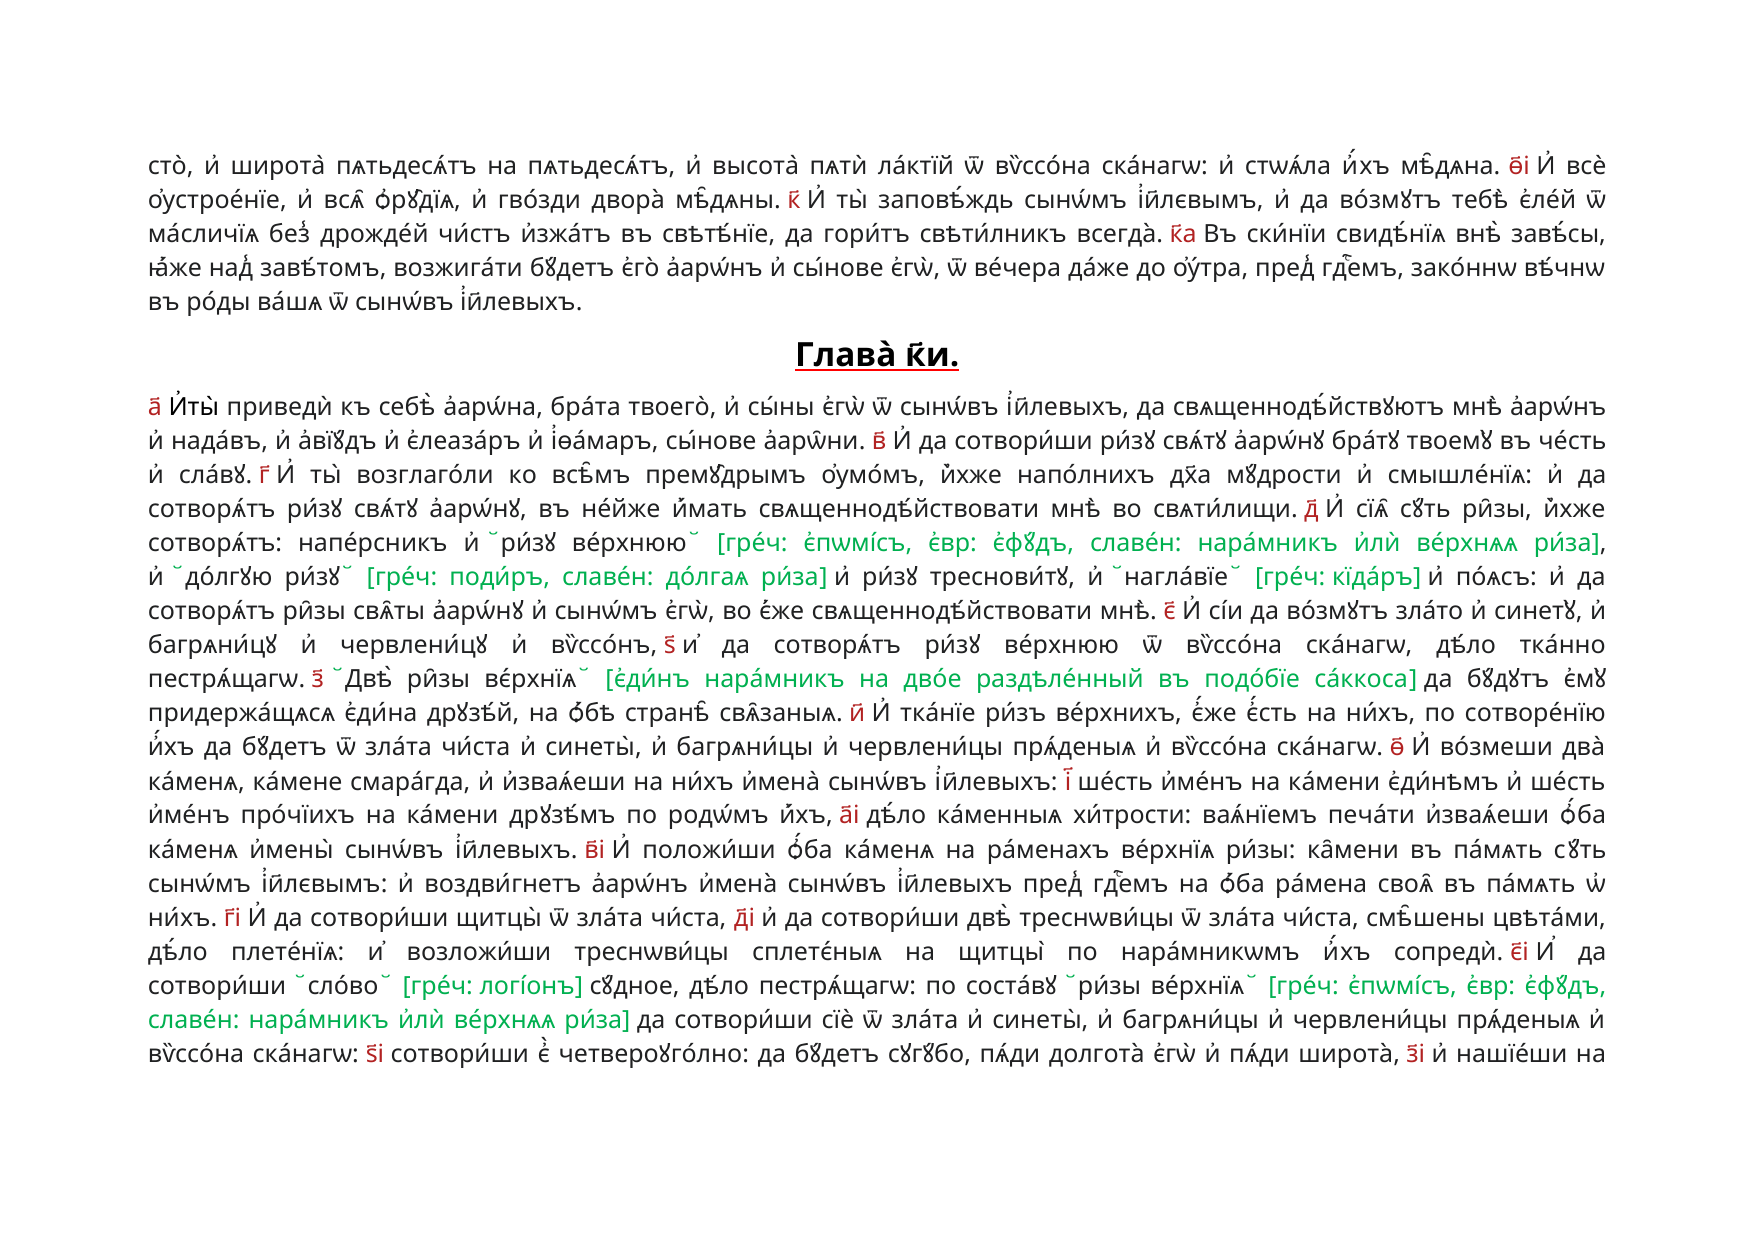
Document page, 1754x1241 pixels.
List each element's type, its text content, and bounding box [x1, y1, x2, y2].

text сто̀, и҆ широта̀ пѧтьдесѧ́тъ на пѧтьдесѧ́тъ, и҆ высота̀ пѧтѝ ла́ктїй ѿ вѷссо́на ска́нагѡ: и҆ стѡѧ́ла и҆́хъ мѣ̑дѧна. ѳ҃і И҆ всѐ ѹ҆строе́нїе, и҆ всѧ̑ ѻ҆рꙋ̑дїѧ, и҆ гво́зди двора̀ мѣ̑дѧны. к҃ И҆ ты̀ заповѣ́ждь сынѡ́мъ і҆и҃лєвымъ, и҆ да во́змꙋтъ тебѣ̀ є҆ле́й ѿ ма́сличїѧ без̾ дрожде́й чи́стъ и҆зжа́тъ въ свѣтѣ́нїе, да гори́тъ свѣти́лникъ всегда̀. к҃а Въ ски́нїи свидѣ́нїѧ внѣ̀ завѣ́сы, ꙗ҆́же над̾ завѣ́томъ, возжига́ти бꙋ́детъ є҆го̀ а҆арѡ́нъ и҆ сы́нове є҆гѡ̀, ѿ ве́чера да́же до ѹ҆́тра, пред̾ гдⷭ҇емъ, зако́ннѡ вѣ́чнѡ въ ро́ды ва́шѧ ѿ сынѡ́въ і҆и҃левыхъ. [148, 148, 1606, 318]
text а҃ И҆ты̀ приведѝ къ себѣ̀ а҆арѡ́на, бра́та твоего̀, и҆ сы́ны є҆гѡ̀ ѿ сынѡ́въ і҆и҃левыхъ, да свѧщеннодѣ́йствꙋютъ мнѣ̀ а҆арѡ́нъ и҆ нада́въ, и҆ а҆вїꙋ́дъ и҆ є҆леаза́ръ и҆ і҆ѳа́маръ, сы́нове а҆арѡ̑ни. в҃ И҆ да сотвори́ши ри́зꙋ свѧ́тꙋ а҆арѡ́нꙋ бра́тꙋ твоемꙋ̀ въ че́сть и҆ сла́вꙋ. г҃ И҆ ты̀ возглаго́ли ко всѣ̑мъ премꙋ̑дрымъ ѹ҆мо́мъ, и҆̀хже напо́лнихъ дх҃а мꙋ́дрости и҆ смышле́нїѧ: и҆ да сотворѧ́тъ ри́зꙋ свѧ́тꙋ а҆арѡ́нꙋ, въ не́йже и҆́мать свѧщеннодѣ́йствовати мнѣ̀ во свѧти́лищи. д҃ И҆ сїѧ̑ сꙋ́ть ри̑зы, и҆̀хже сотворѧ́тъ: напе́рсникъ и҆ ꙾ри́зꙋ ве́рхнюю꙾ [гре́ч: є҆пѡмі́съ, є҆вр: є҆фꙋ́дъ, славе́н: нара́мникъ и҆лѝ ве́рхнѧѧ ри́за], и҆ ꙾до́лгꙋю ри́зꙋ꙾ [гре́ч: поди́ръ, славе́н: до́лгаѧ ри́за] и҆ ри́зꙋ треснови́тꙋ, и҆ ꙾нагла́вїе꙾ [гре́ч: кїда́ръ] и҆ по́ѧсъ: и҆ да сотворѧ́тъ ри̑зы свѧ̑ты а҆арѡ́нꙋ и҆ сынѡ́мъ є҆гѡ̀, во є҆́же свѧщеннодѣ́йствовати мнѣ̀. є҃ И҆ сі́и да во́змꙋтъ зла́то и҆ синетꙋ̀, и҆ багрѧни́цꙋ и҆ червлени́цꙋ и҆ вѷссо́нъ, ѕ҃ и҆ да сотворѧ́тъ ри́зꙋ ве́рхнюю ѿ вѷссо́на ска́нагѡ, дѣ́ло тка́нно пестрѧ́щагѡ. з҃ ꙾Двѣ̀ ри̑зы вє́рхнїѧ꙾ [є҆ди́нъ нара́мникъ на дво́е раздѣле́нный въ подо́бїе са́ккоса] да бꙋ́дꙋтъ є҆мꙋ̀ придержа́щѧсѧ є҆ди́на дрꙋзѣ́й, на ѻ҆́бѣ странѣ̑ свѧ̑заныѧ. и҃ И҆ тка́нїе ри́зъ ве́рхнихъ, є҆́же є҆́сть на ни́хъ, по сотворе́нїю и҆́хъ да бꙋ́детъ ѿ зла́та чи́ста и҆ синеты̀, и҆ багрѧни́цы и҆ червлени́цы прѧ́деныѧ и҆ вѷссо́на ска́нагѡ. ѳ҃ И҆ во́змеши два̀ ка́менѧ, ка́мене смара́гда, и҆ и҆зваѧ́еши на ни́хъ и҆мена̀ сынѡ́въ і҆и҃левыхъ: і҃ ше́сть и҆ме́нъ на ка́мени є҆ди́нѣмъ и҆ ше́сть и҆ме́нъ про́чїихъ на ка́мени дрꙋзѣ́мъ по родѡ́мъ и҆́хъ, а҃і дѣ́ло ка́менныѧ хи́трости: ваѧ́нїемъ печа́ти и҆зваѧ́еши ѻ҆́ба ка́менѧ и҆мены̀ сынѡ́въ і҆и҃левыхъ. в҃і И҆ положи́ши ѻ҆́ба ка́менѧ на ра́менахъ ве́рхнїѧ ри́зы: ка̑мени въ па́мѧть сꙋ́ть сынѡ́мъ і҆и҃лєвымъ: и҆ воздви́гнетъ а҆арѡ́нъ и҆мена̀ сынѡ́въ і҆и҃левыхъ пред̾ гдⷭ҇емъ на ѻ҆́ба ра́мена своѧ̑ въ па́мѧть ѡ҆ ни́хъ. г҃і И҆ да сотвори́ши щитцы̀ ѿ зла́та чи́ста, д҃і и҆ да сотвори́ши двѣ̀ треснѡви́цы ѿ зла́та чи́ста, смѣ̑шены цвѣта́ми, дѣ́ло плете́нїѧ: и҆ возложи́ши треснѡви́цы сплетє́ныѧ на щитцы̀ по нара́мникѡмъ и҆́хъ сопредѝ. є҃і И҆ да сотвори́ши ꙾сло́во꙾ [гре́ч: логі́онъ] сꙋ́дное, дѣ́ло пестрѧ́щагѡ: по соста́вꙋ ꙾ри́зы ве́рхнїѧ꙾ [гре́ч: є҆пѡмі́съ, є҆вр: є҆фꙋ́дъ, славе́н: нара́мникъ и҆лѝ ве́рхнѧѧ ри́за] да сотвори́ши сїѐ ѿ зла́та и҆ синеты̀, и҆ багрѧни́цы и҆ червлени́цы прѧ́деныѧ и҆ вѷссо́на ска́нагѡ: ѕ҃і сотвори́ши є҆̀ четвероꙋго́лно: да бꙋ́детъ сꙋгꙋ́бо, пѧ́ди долгота̀ є҆гѡ̀ и҆ пѧ́ди широта̀, з҃і и҆ нашїе́ши на [148, 388, 1606, 1070]
text Глава̀ к҃и. [148, 331, 1606, 376]
